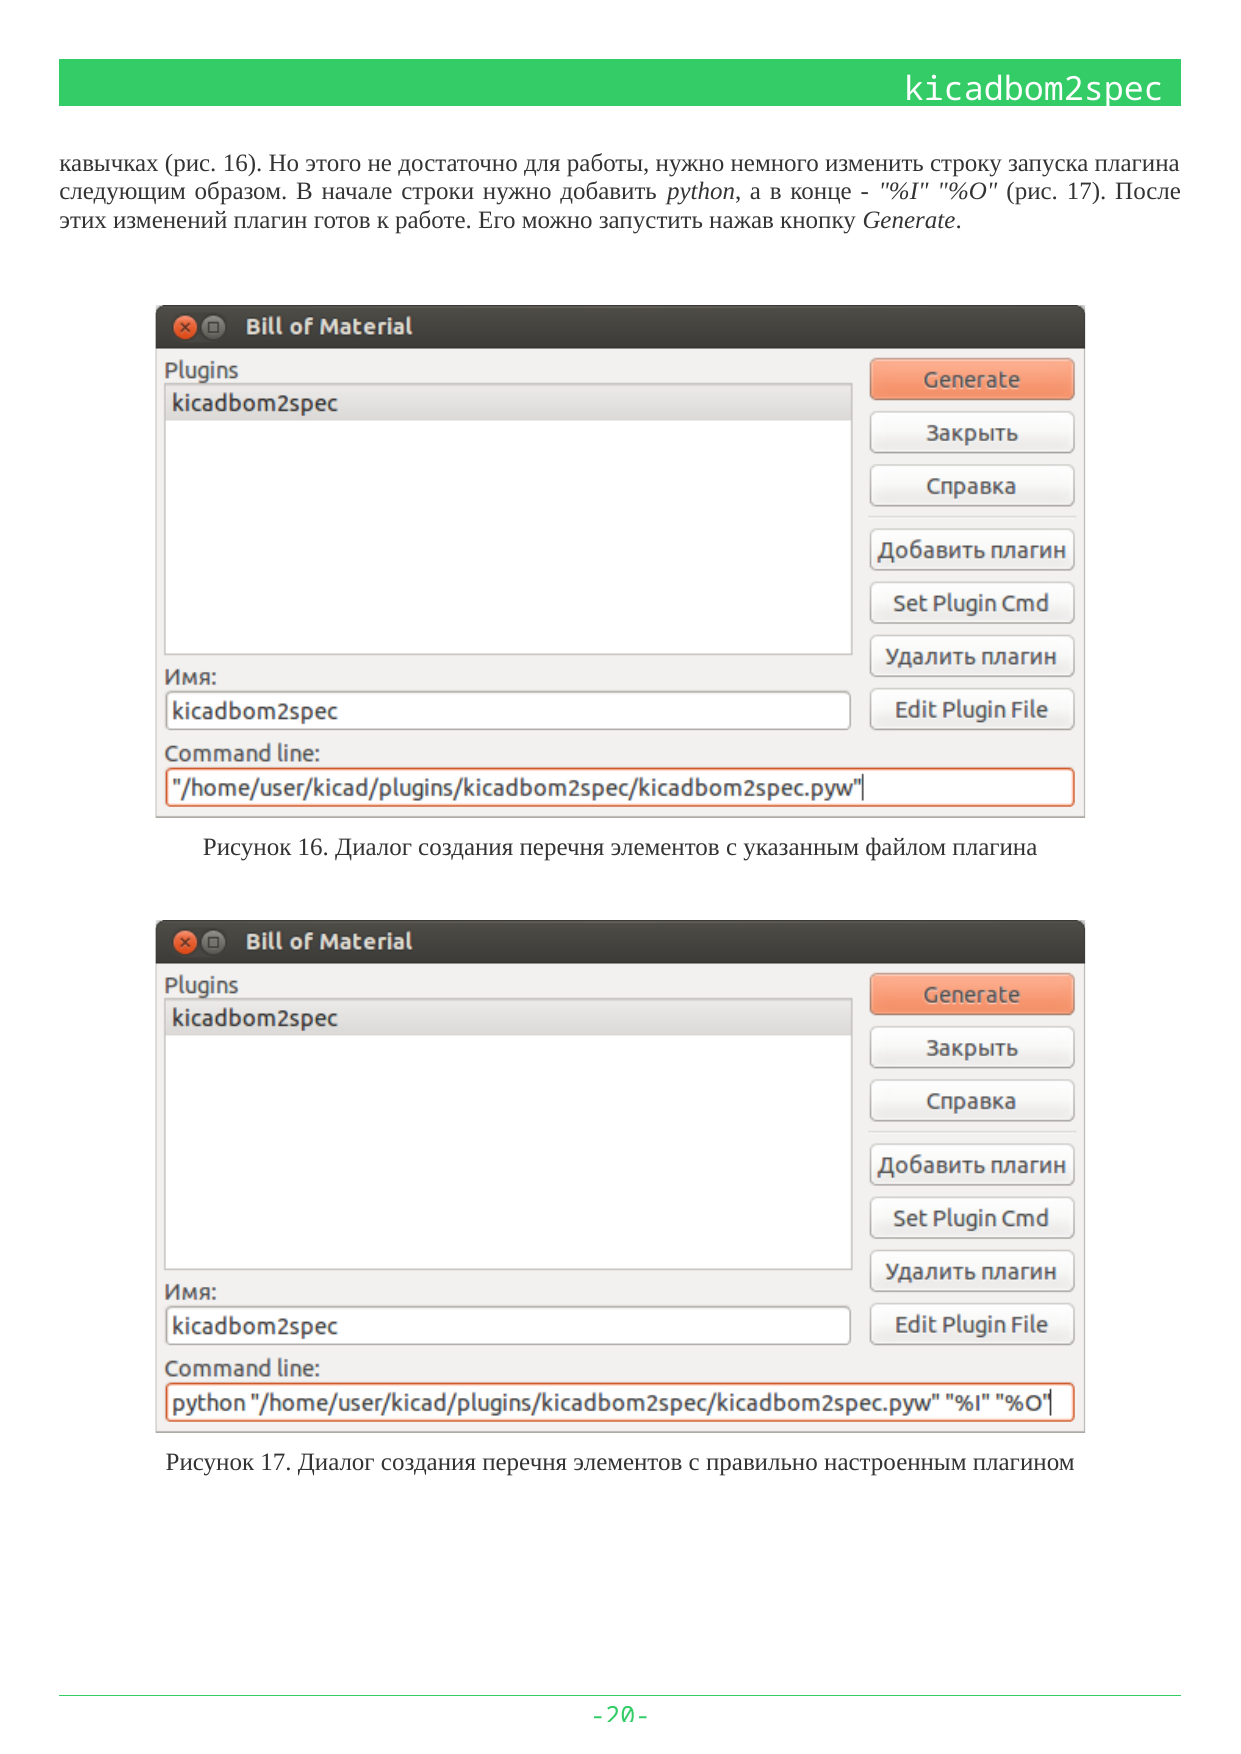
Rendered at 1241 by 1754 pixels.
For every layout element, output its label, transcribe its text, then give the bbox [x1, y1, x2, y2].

picture [155, 920, 1086, 1433]
text Рисунок 16. Диалог создания перечня элементов с указанным файлом плагина [155, 818, 1085, 861]
text Рисунок 17. Диалог создания перечня элементов с правильно настроенным плагином [155, 1433, 1085, 1476]
picture [155, 305, 1086, 818]
text кавычках (рис. 16). Но этого не достаточно для работы, нужно немного изменить строку запуска плагина следующим образом. В начале строки нужно добавить python, а в конце - "%I" "%O" (рис. 17). После этих изменений плагин готов к работе. Его можно запустить нажав кнопку Generate. [59, 148, 1181, 234]
